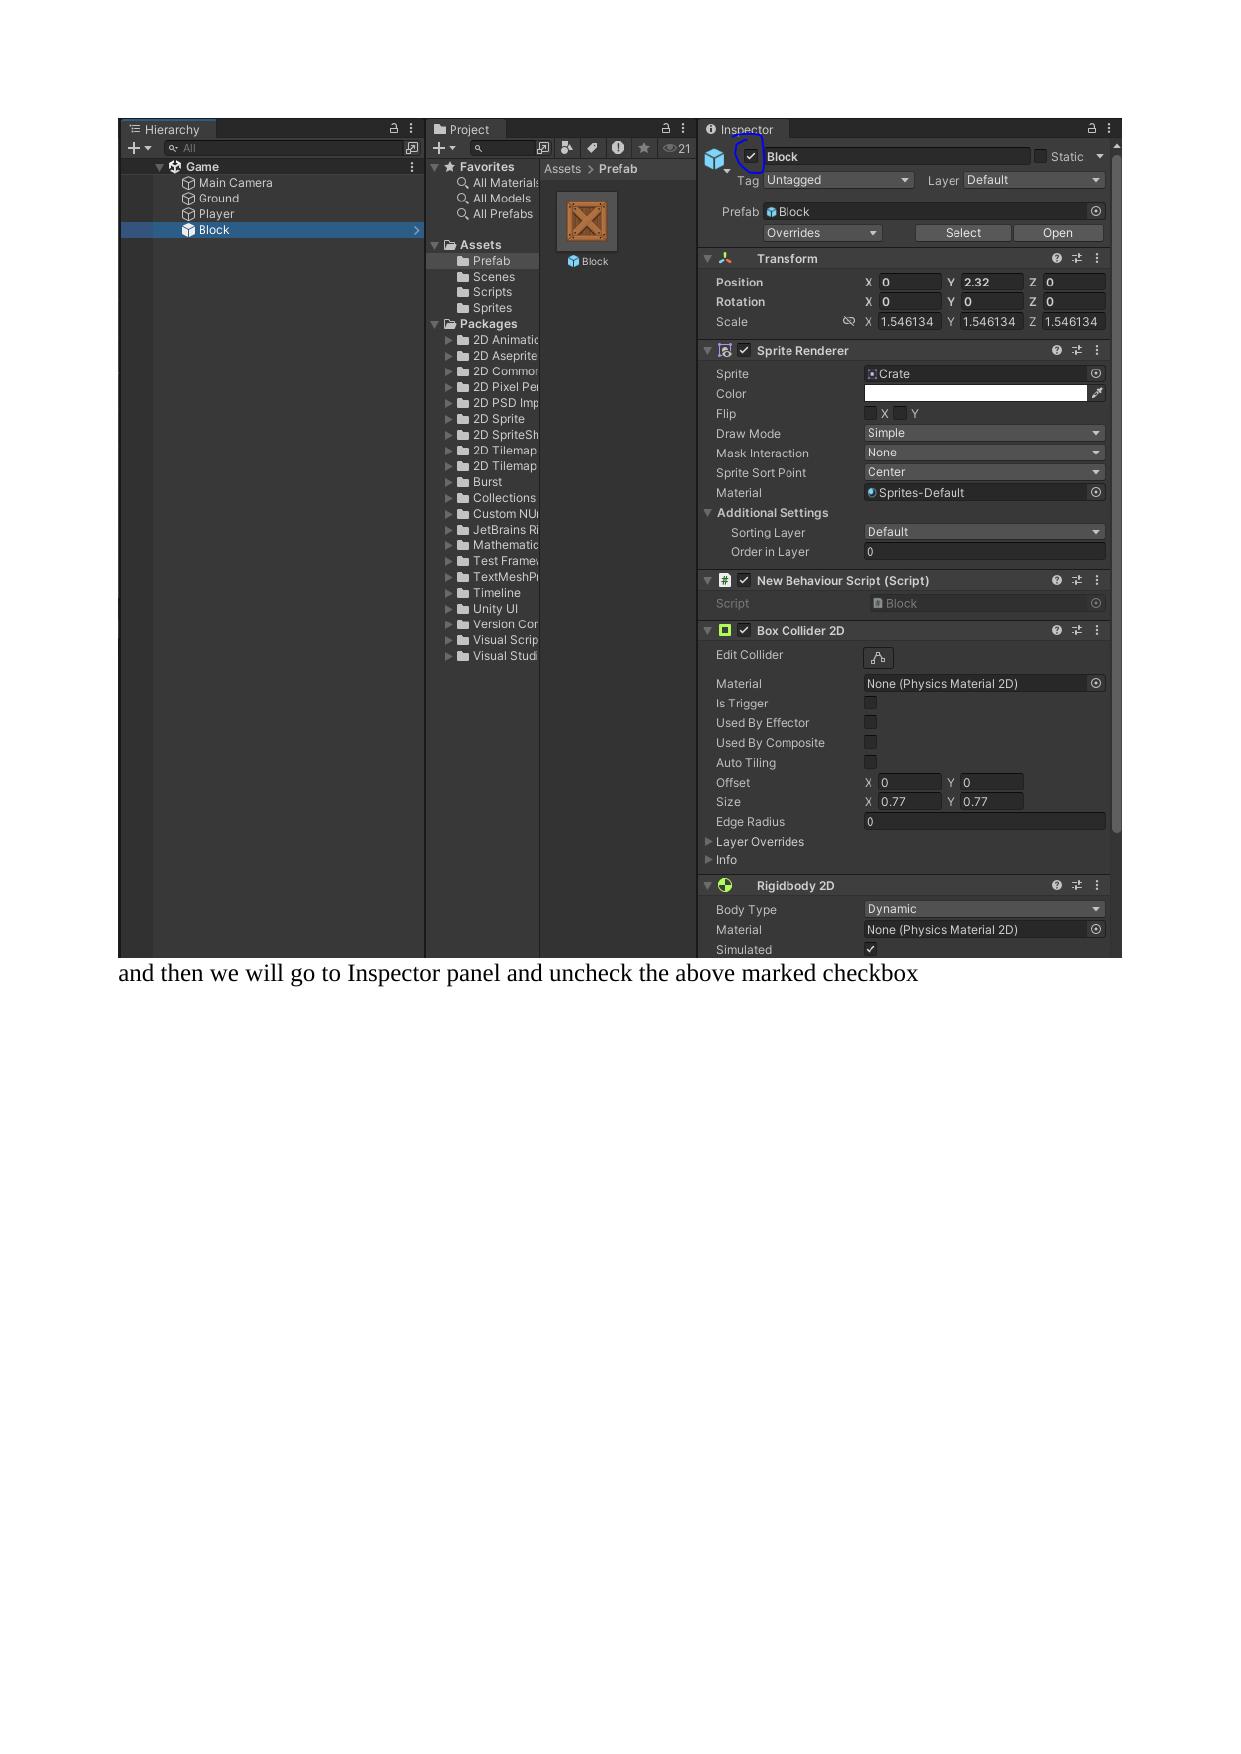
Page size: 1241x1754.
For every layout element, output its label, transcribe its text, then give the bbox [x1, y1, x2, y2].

picture [118, 118, 1122, 958]
text and then we will go to Inspector panel and uncheck the above marked checkbox [118, 958, 1122, 987]
